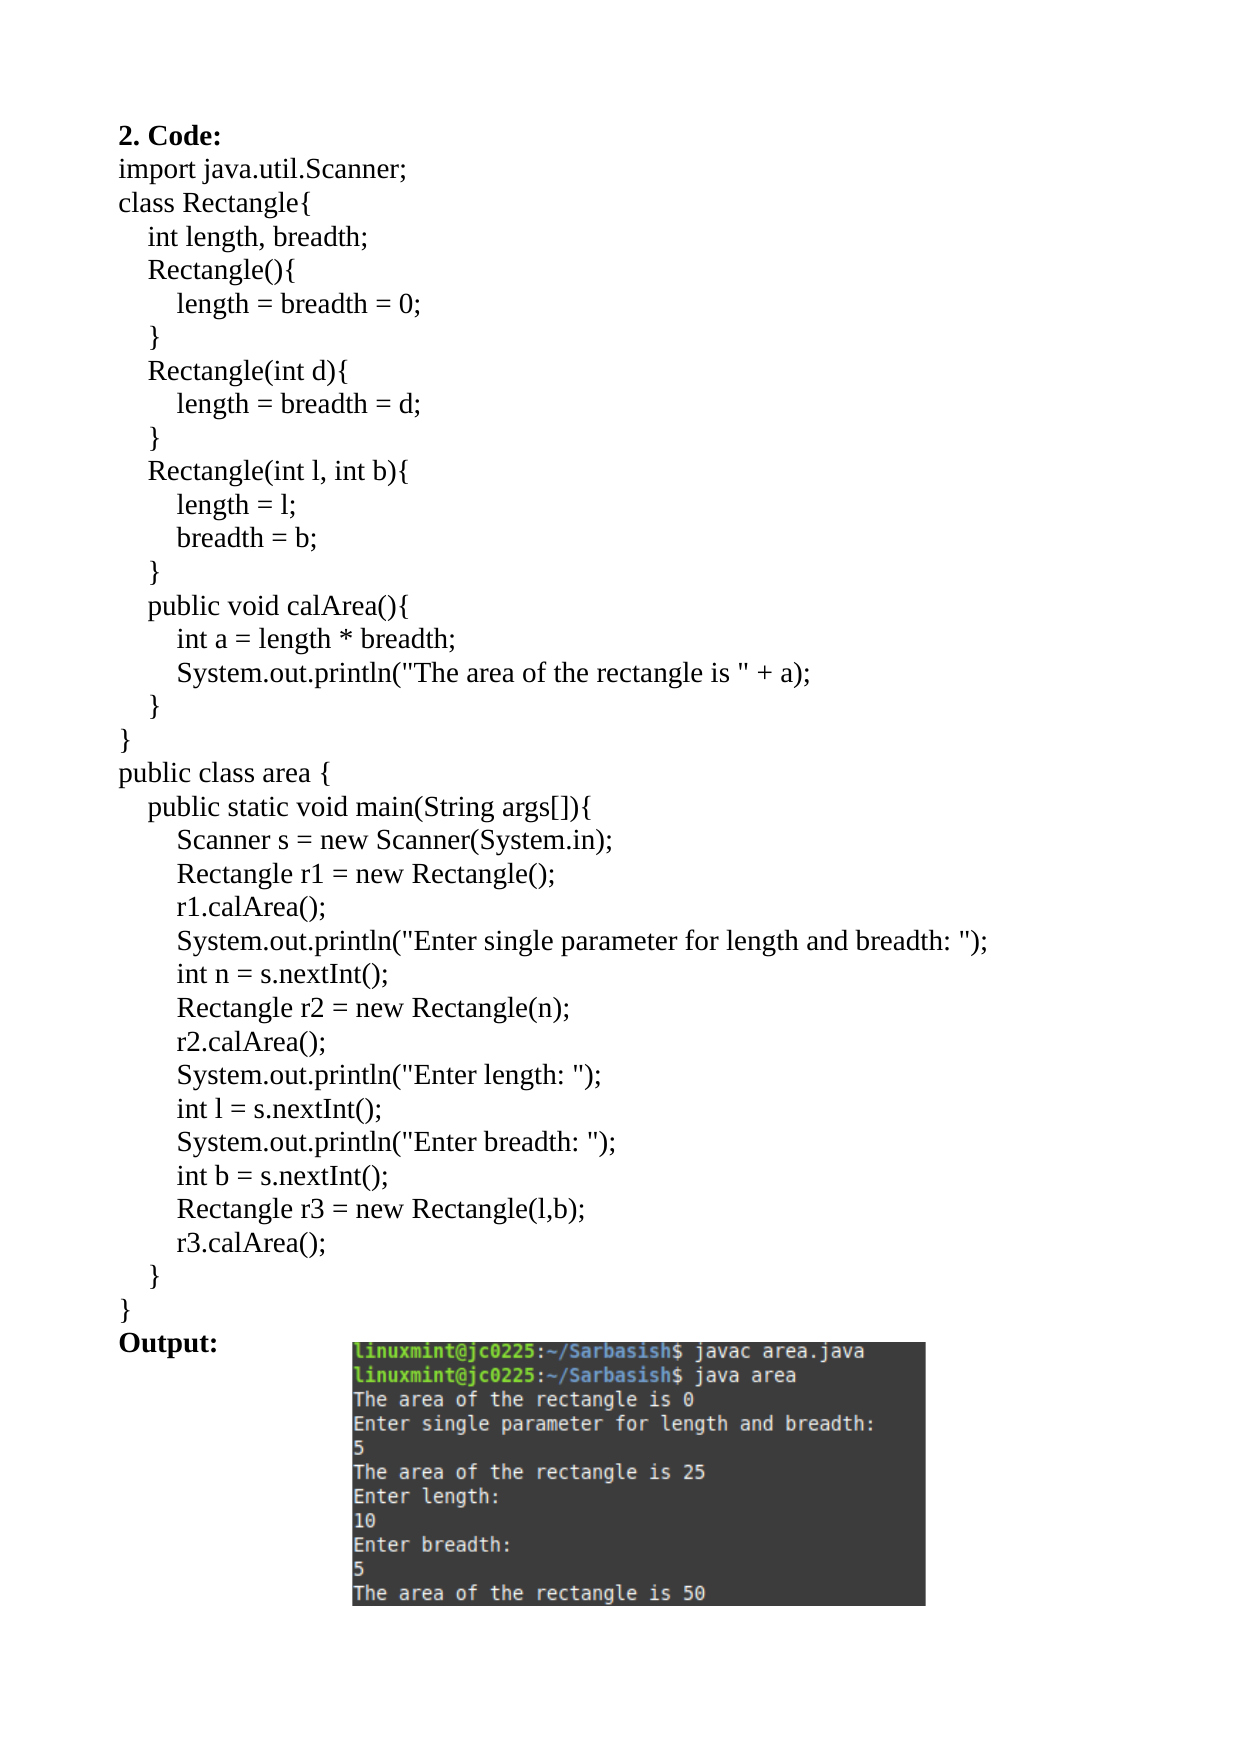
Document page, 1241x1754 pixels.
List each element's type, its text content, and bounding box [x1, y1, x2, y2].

text Rectangle r3 = new Rectangle(l,b); [118, 1191, 1122, 1225]
text length = breadth = d; [118, 386, 1122, 420]
text } [118, 554, 1122, 588]
text int b = s.nextInt(); [118, 1158, 1122, 1191]
text length = l; [118, 487, 1122, 521]
text int n = s.nextInt(); [118, 957, 1122, 990]
text System.out.println("Enter breadth: "); [118, 1124, 1122, 1158]
text Rectangle(){ [118, 252, 1122, 286]
text Scanner s = new Scanner(System.in); [118, 822, 1122, 856]
text } [118, 722, 1122, 755]
text class Rectangle{ [118, 185, 1122, 219]
picture [352, 1342, 926, 1606]
text import java.util.Scanner; [118, 152, 1122, 185]
text System.out.println("Enter single parameter for length and breadth: "); [118, 923, 1122, 957]
text length = breadth = 0; [118, 286, 1122, 319]
text r3.calArea(); [118, 1225, 1122, 1258]
text System.out.println("Enter length: "); [118, 1057, 1122, 1091]
text } [118, 1292, 1122, 1326]
text Rectangle r1 = new Rectangle(); [118, 856, 1122, 889]
text r2.calArea(); [118, 1024, 1122, 1057]
text int length, breadth; [118, 219, 1122, 252]
text public static void main(String args[]){ [118, 789, 1122, 822]
text Rectangle(int d){ [118, 353, 1122, 386]
text r1.calArea(); [118, 889, 1122, 923]
text 2. Code: [118, 118, 1122, 152]
text int l = s.nextInt(); [118, 1091, 1122, 1124]
text } [118, 420, 1122, 453]
text } [118, 1258, 1122, 1292]
text public class area { [118, 755, 1122, 789]
text public void calArea(){ [118, 588, 1122, 621]
text breadth = b; [118, 521, 1122, 554]
text Rectangle(int l, int b){ [118, 453, 1122, 487]
text Output: [118, 1326, 1122, 1359]
text } [118, 688, 1122, 722]
text int a = length * breadth; [118, 621, 1122, 655]
text } [118, 319, 1122, 353]
text System.out.println("The area of the rectangle is " + a); [118, 655, 1122, 688]
text Rectangle r2 = new Rectangle(n); [118, 990, 1122, 1024]
